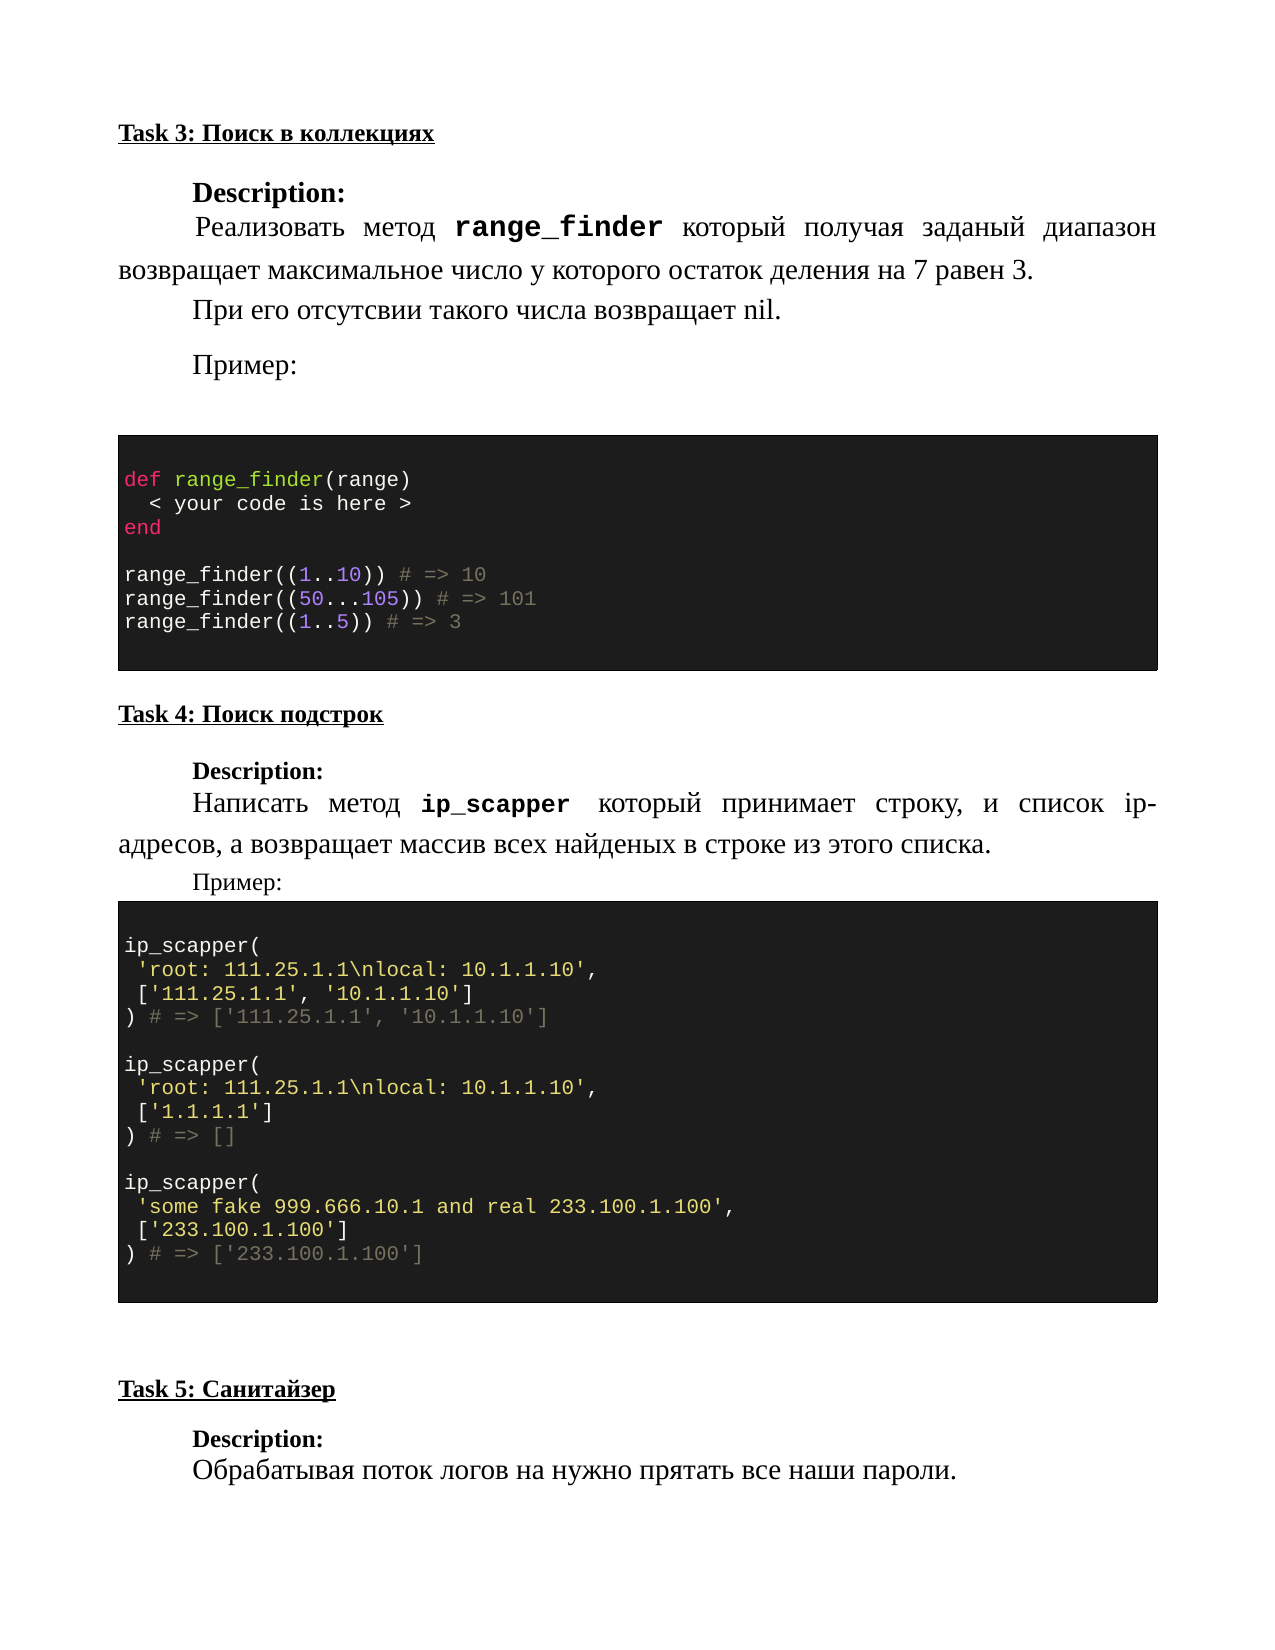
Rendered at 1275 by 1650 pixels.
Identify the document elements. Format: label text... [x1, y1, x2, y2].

text Пример: [118, 867, 1157, 896]
table_header def range_finder(range) < your code is here > end range_finder((1..10)) # => 10 range_finder((50...105)) # => 101 range_finder((1..5)) # => 3 [119, 436, 1157, 670]
text Task 5: Санитайзер [118, 1374, 1157, 1403]
text Написать метод ip_scapper который принимает строку, и список ip-адресов, а возвращает массив всех найденых в строке из этого списка. [118, 785, 1157, 860]
text Description: [118, 756, 1157, 785]
text Пример: [118, 347, 1157, 380]
text Обрабатывая поток логов на нужно прятать все наши пароли. [118, 1452, 1157, 1486]
table_header ip_scapper( 'root: 111.25.1.1\nlocal: 10.1.1.10', ['111.25.1.1', '10.1.1.10'] ) # => ['111.25.1.1', '10.1.1.10'] ip_scapper( 'root: 111.25.1.1\nlocal: 10.1.1.10', ['1.1.1.1'] ) # => [] ip_scapper( 'some fake 999.666.10.1 and real 233.100.1.100', ['233.100.1.100'] ) # => ['233.100.1.100'] [119, 902, 1157, 1302]
text Task 4: Поиск подстрок [118, 699, 1157, 728]
text Description: [118, 176, 1157, 209]
text Task 3: Поиск в коллекциях [118, 118, 1157, 147]
text Реализовать метод range_finder который получая заданый диапазон возвращает максимальное число у которого остаток деления на 7 равен 3. [118, 209, 1157, 285]
text При его отсутсвии такого числа возвращает nil. [118, 292, 1157, 326]
text Description: [118, 1424, 1157, 1452]
